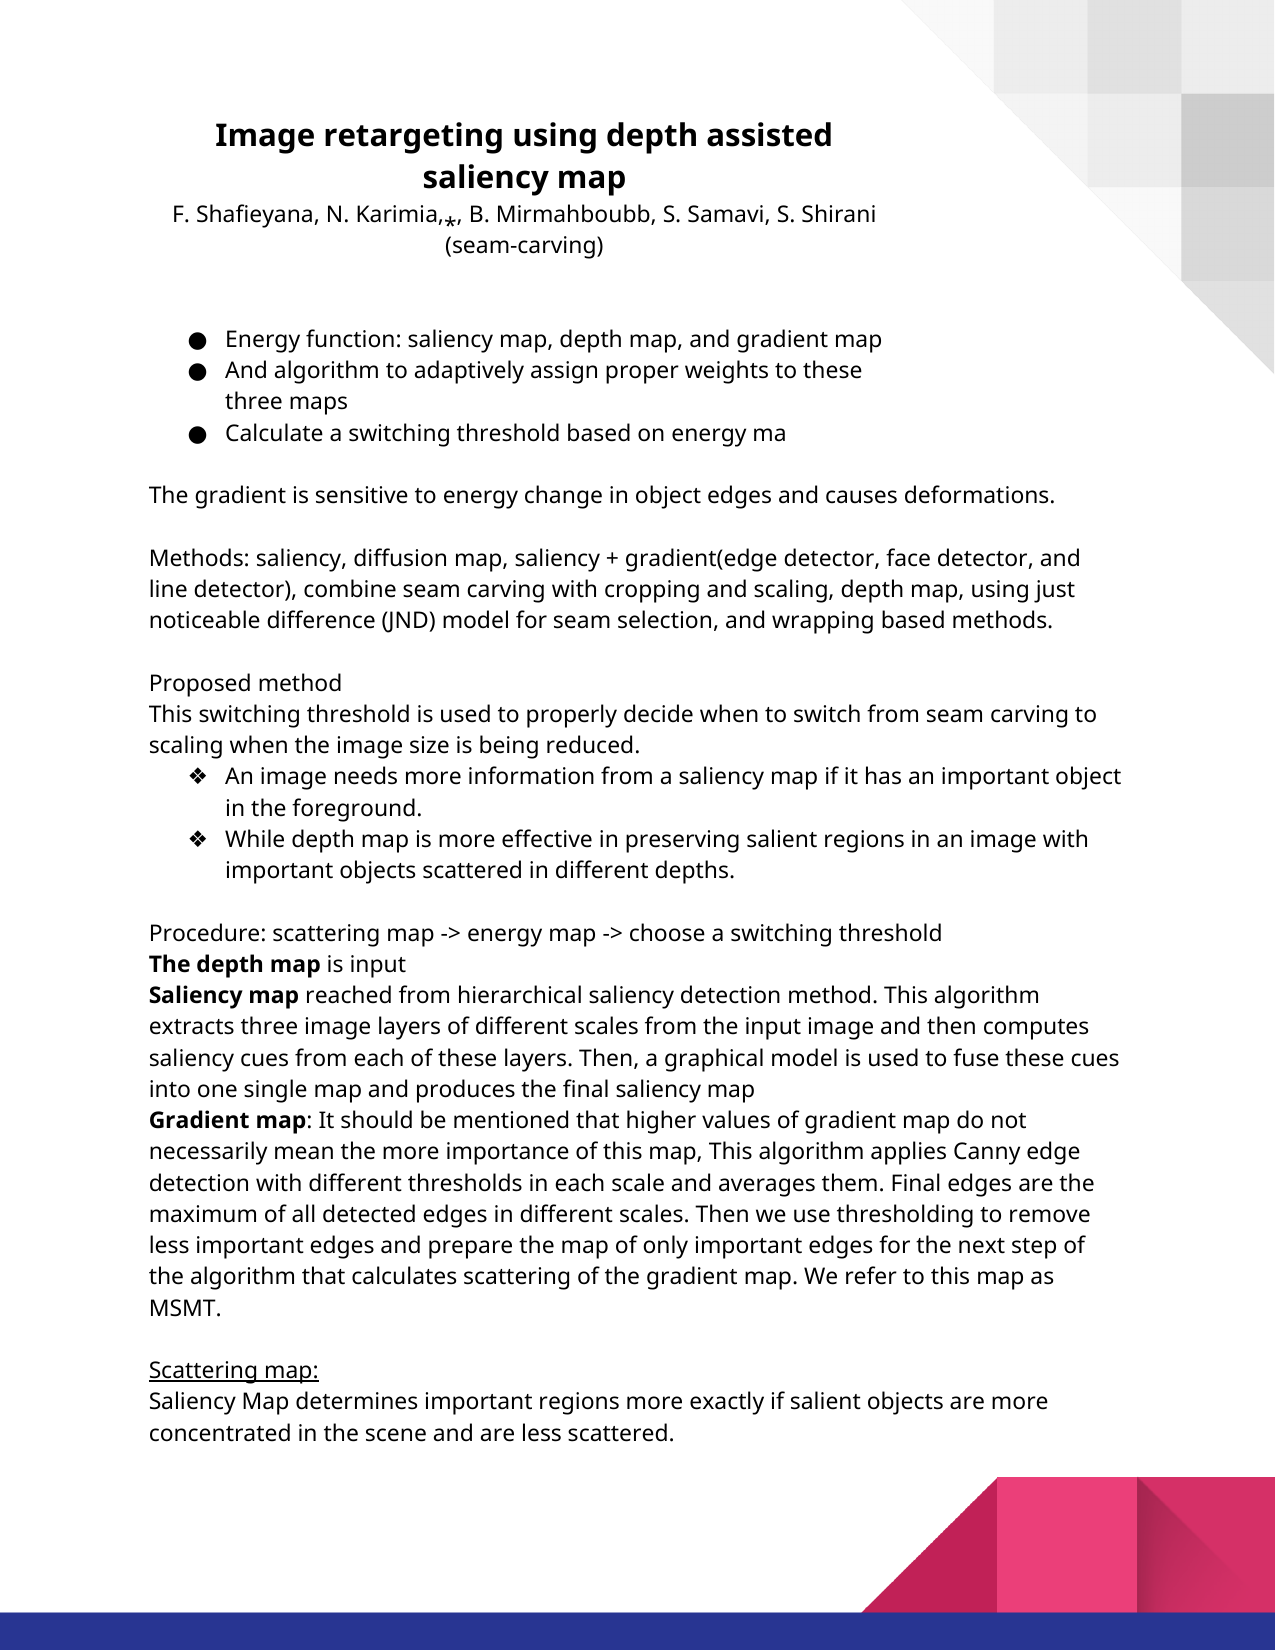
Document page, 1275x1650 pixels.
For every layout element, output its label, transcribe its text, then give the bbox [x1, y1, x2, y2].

text F. Shafieyana, N. Karimia,⁎, B. Mirmahboubb, S. Samavi, S. Shirani [148, 198, 1125, 229]
text The gradient is sensitive to energy change in object edges and causes deformations. [148, 479, 1125, 510]
text Image retargeting using depth assisted saliency map [148, 112, 1125, 198]
text Saliency map reached from hierarchical saliency detection method. This algorithm extracts three image layers of different scales from the input image and then computes saliency cues from each of these layers. Then, a graphical model is used to fuse these cues into one single map and produces the final saliency map [148, 979, 1125, 1104]
text Saliency Map determines important regions more exactly if salient objects are more concentrated in the scene and are less scattered. [148, 1385, 1125, 1448]
list Energy function: saliency map, depth map, and gradient map [187, 323, 1125, 354]
picture [900, 0, 1275, 375]
text The depth map is input [148, 948, 1125, 979]
text Proposed method [148, 666, 1125, 698]
list And algorithm to adaptively assign proper weights to these three maps [187, 354, 1125, 416]
text Procedure: scattering map -> energy map -> choose a switching threshold [148, 916, 1125, 948]
text Gradient map: It should be mentioned that higher values of gradient map do not necessarily mean the more importance of this map, This algorithm applies Canny edge detection with different thresholds in each scale and averages them. Final edges are the maximum of all detected edges in different scales. Then we use thresholding to remove less important edges and prepare the map of only important edges for the next step of the algorithm that calculates scattering of the gradient map. We refer to this map as MSMT. [148, 1104, 1125, 1323]
list Calculate a switching threshold based on energy ma [187, 416, 1125, 448]
list While depth map is more effective in preserving salient regions in an image with important objects scattered in different depths. [187, 823, 1125, 885]
text Methods: saliency, diffusion map, saliency + gradient(edge detector, face detector, and line detector), combine seam carving with cropping and scaling, depth map, using just noticeable difference (JND) model for seam selection, and wrapping based methods. [148, 541, 1125, 635]
picture [0, 1476, 1275, 1650]
list An image needs more information from a saliency map if it has an important object in the foreground. [187, 760, 1125, 823]
text (seam-carving) [148, 229, 1125, 260]
text Scattering map: [148, 1354, 1125, 1385]
text This switching threshold is used to properly decide when to switch from seam carving to scaling when the image size is being reduced. [148, 698, 1125, 760]
